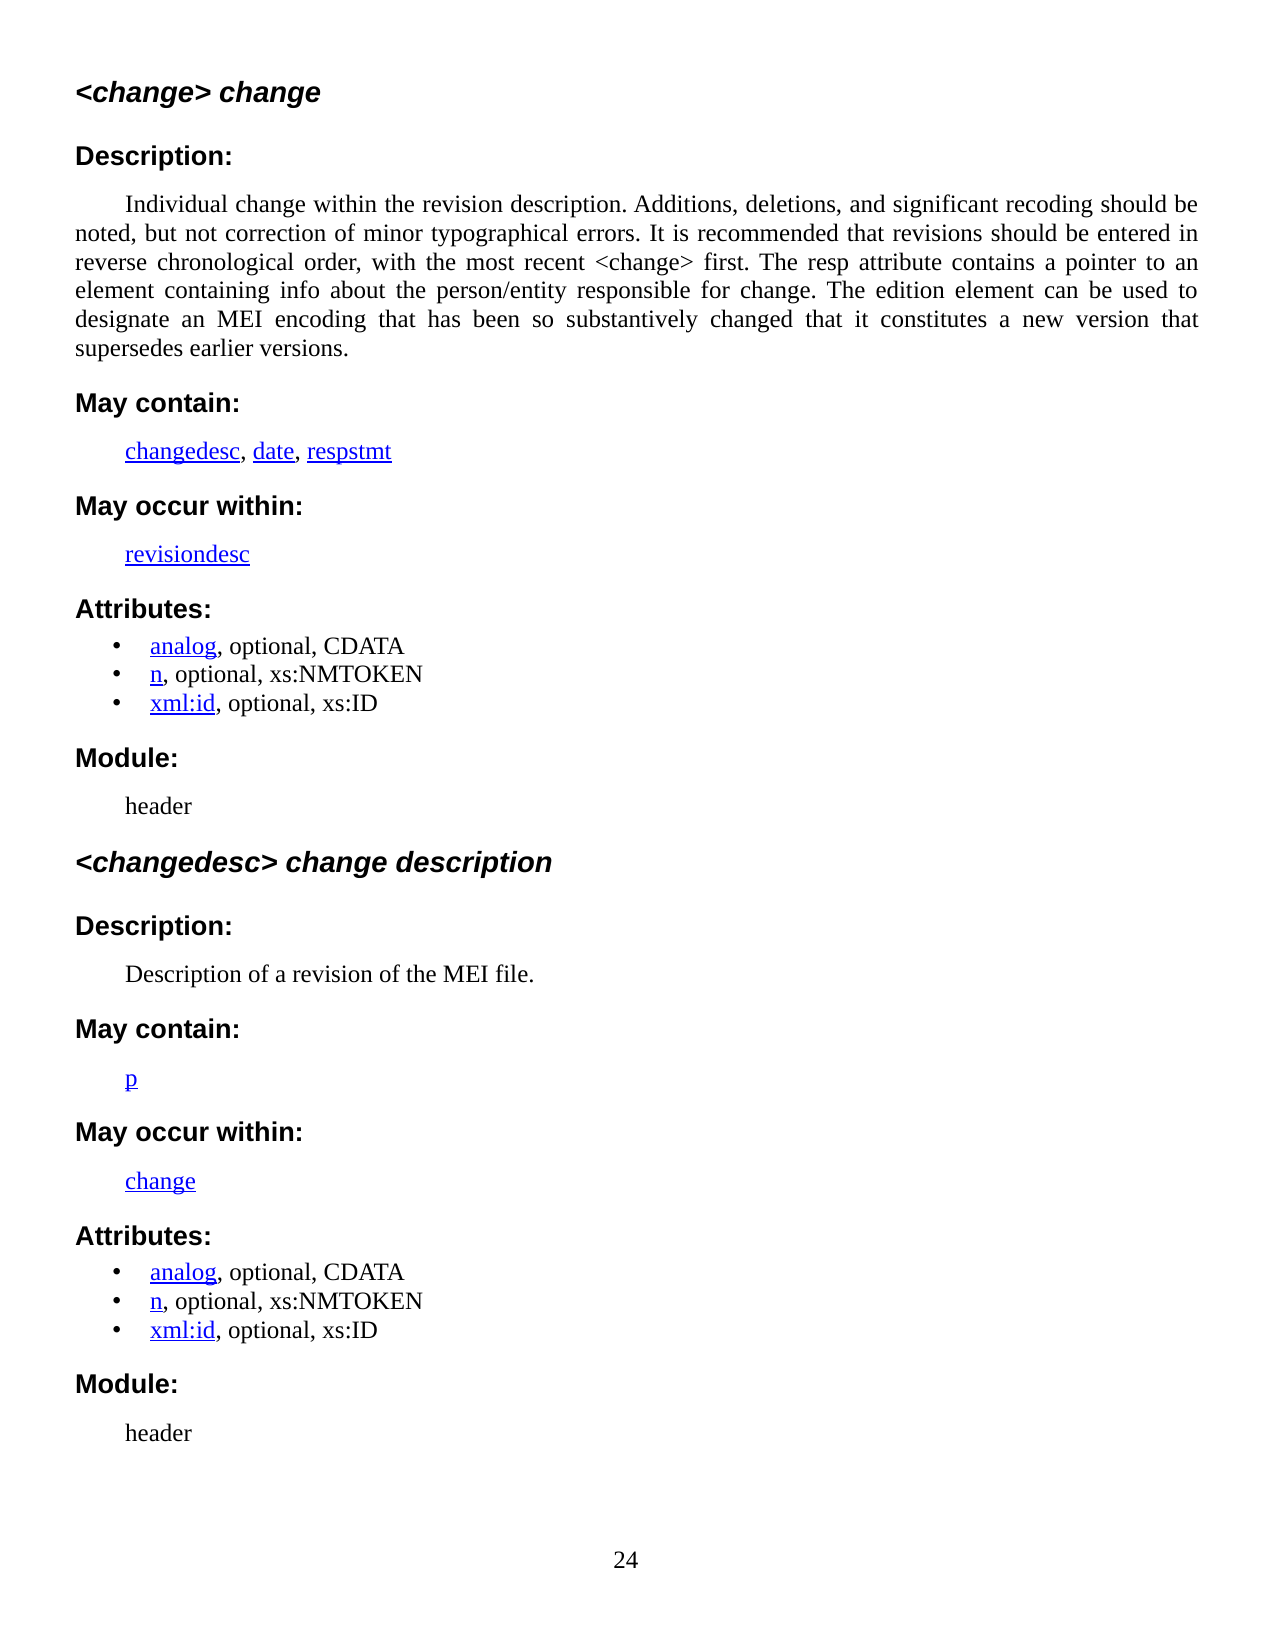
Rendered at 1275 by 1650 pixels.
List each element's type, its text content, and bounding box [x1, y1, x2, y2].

list xml:id, optional, xs:ID [112, 1315, 1200, 1343]
list xml:id, optional, xs:ID [112, 688, 1200, 717]
text Individual change within the revision description. Additions, deletions, and significant recoding should be noted, but not correction of minor typographical errors. It is recommended that revisions should be entered in reverse chronological order, with the most recent <change> first. The resp attribute contains a pointer to an element containing info about the person/entity responsible for change. The edition element can be used to designate an MEI encoding that has been so substantively changed that it constitutes a new version that supersedes earlier versions. [75, 189, 1200, 362]
subtitle May contain: [75, 1013, 1200, 1044]
subtitle May occur within: [75, 1116, 1200, 1148]
subtitle Module: [75, 742, 1200, 773]
text changedesc, date, respstmt [75, 436, 1200, 465]
subtitle <change> change [75, 75, 1200, 108]
text Description of a revision of the MEI file. [75, 959, 1200, 988]
list n, optional, xs:NMTOKEN [112, 1286, 1200, 1315]
text header [75, 1418, 1200, 1447]
subtitle Description: [75, 140, 1200, 171]
text p [75, 1063, 1200, 1091]
subtitle May contain: [75, 387, 1200, 418]
subtitle Module: [75, 1368, 1200, 1400]
list analog, optional, CDATA [112, 1257, 1200, 1286]
text change [75, 1166, 1200, 1195]
subtitle <changedesc> change description [75, 845, 1200, 879]
list n, optional, xs:NMTOKEN [112, 659, 1200, 688]
subtitle Attributes: [75, 593, 1200, 624]
list analog, optional, CDATA [112, 631, 1200, 659]
text header [75, 791, 1200, 820]
subtitle Attributes: [75, 1220, 1200, 1251]
text revisiondesc [75, 539, 1200, 568]
subtitle Description: [75, 910, 1200, 941]
subtitle May occur within: [75, 490, 1200, 521]
